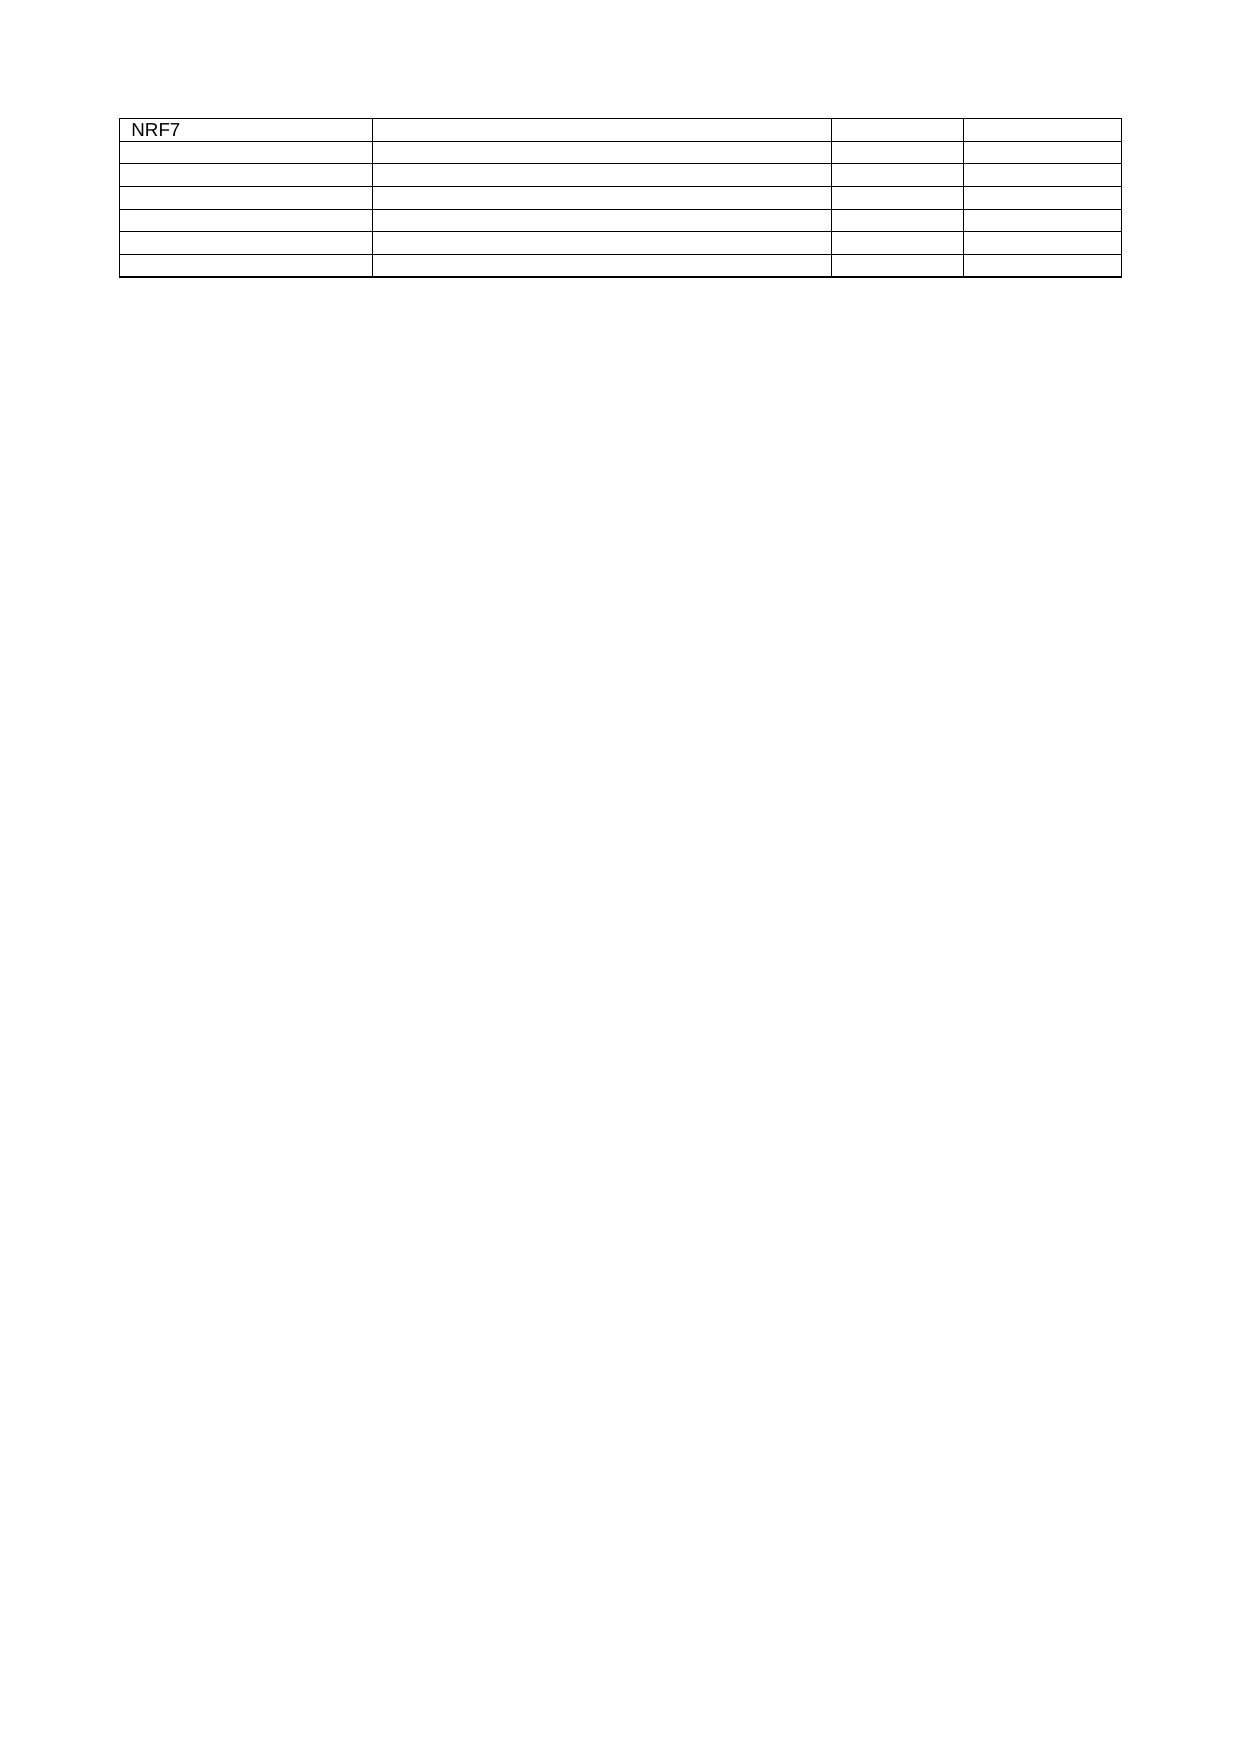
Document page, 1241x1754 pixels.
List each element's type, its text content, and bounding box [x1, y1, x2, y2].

table_cell [373, 142, 831, 163]
table_cell [120, 232, 372, 254]
table_cell [832, 142, 963, 163]
table_cell [373, 255, 831, 276]
table_cell [120, 142, 372, 163]
table_cell [373, 232, 831, 254]
table_cell [120, 210, 372, 231]
table_cell [964, 142, 1121, 163]
table_cell [832, 210, 963, 231]
table_cell [120, 255, 372, 276]
table_cell [373, 187, 831, 208]
table_cell [964, 187, 1121, 208]
table_cell [832, 119, 963, 141]
table_cell [832, 232, 963, 254]
table_cell NRF7 [120, 119, 372, 141]
table_cell [964, 164, 1121, 186]
table_cell [832, 164, 963, 186]
table_cell [964, 232, 1121, 254]
table_cell [120, 187, 372, 208]
table_cell [832, 255, 963, 276]
table_cell [373, 210, 831, 231]
table_cell [832, 187, 963, 208]
table_cell [964, 119, 1121, 141]
table_cell [120, 164, 372, 186]
table_cell [964, 210, 1121, 231]
table_cell [373, 119, 831, 141]
table_cell [964, 255, 1121, 276]
table_cell [373, 164, 831, 186]
